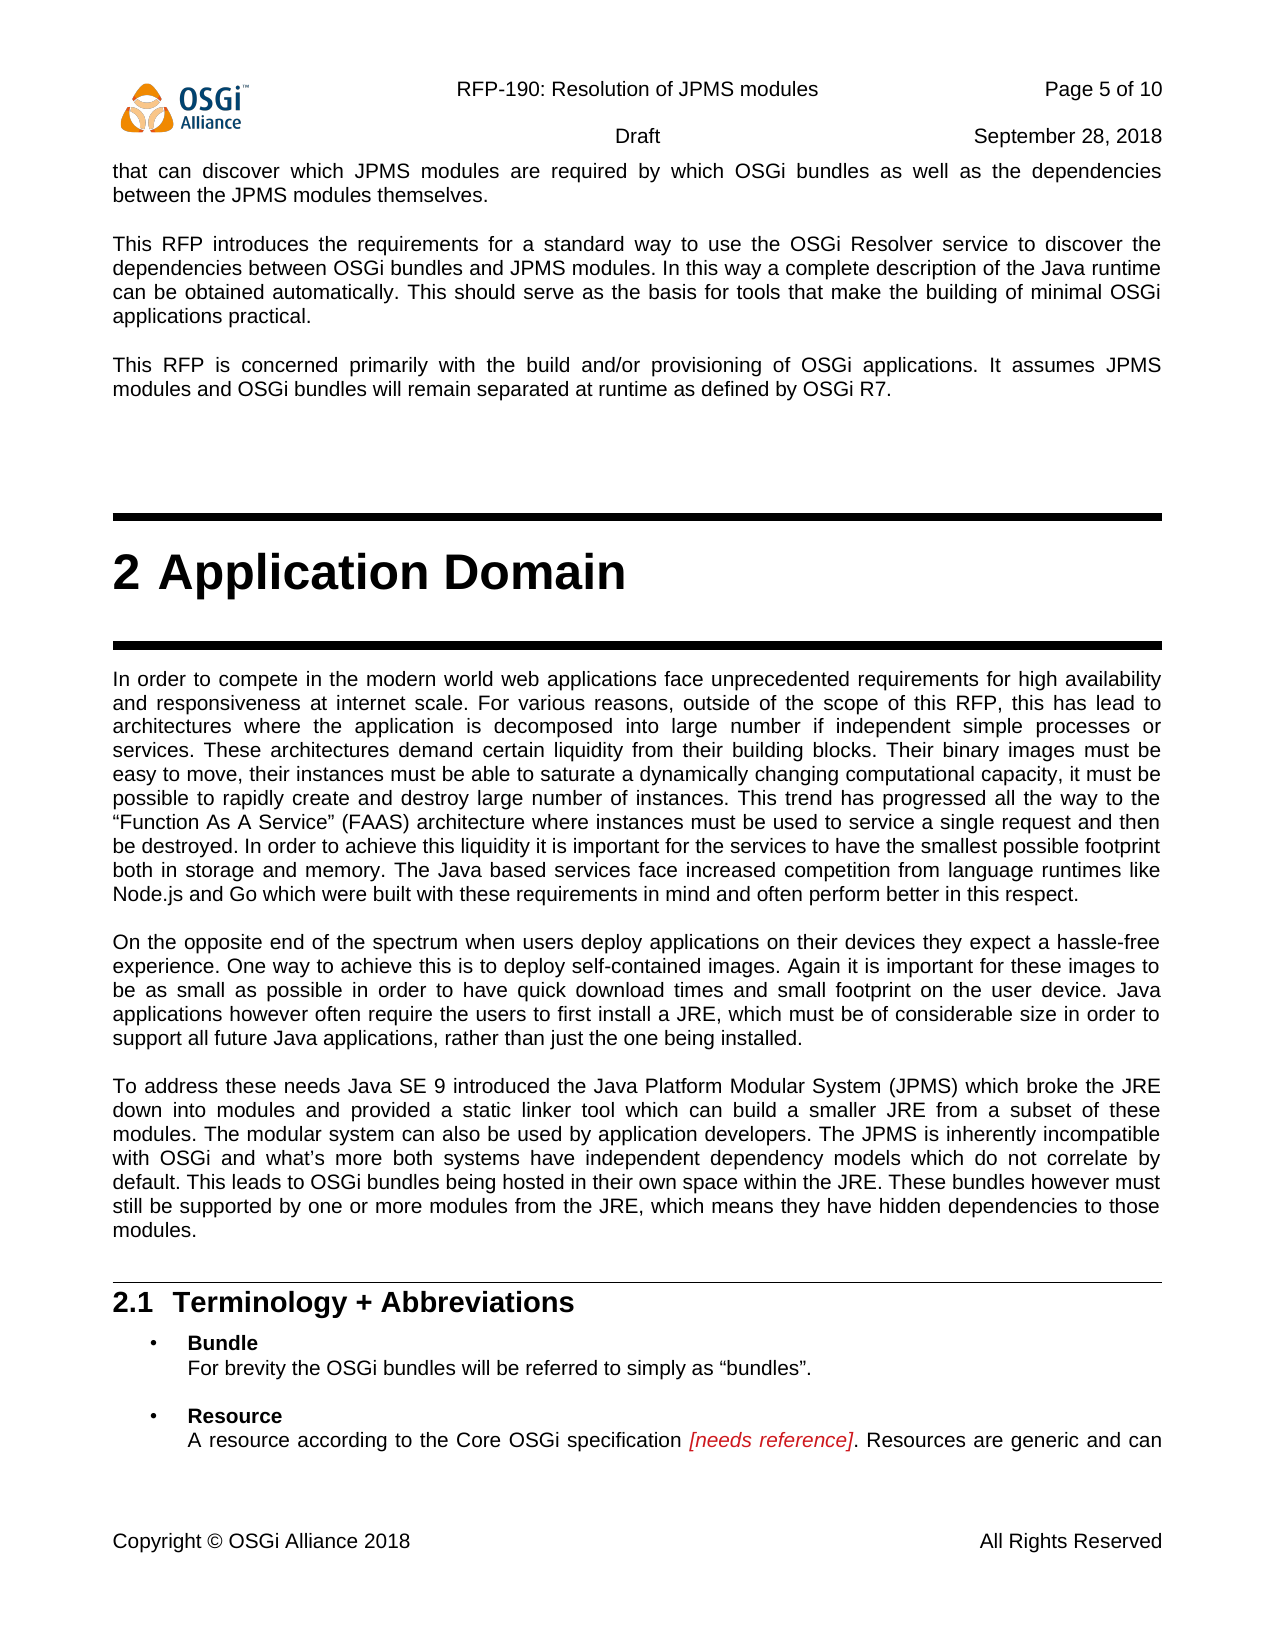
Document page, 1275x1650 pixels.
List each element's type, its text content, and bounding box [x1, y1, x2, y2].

subtitle Application Domain [112, 514, 1162, 650]
subtitle Terminology + Abbreviations [112, 1283, 1162, 1319]
text that can discover which JPMS modules are required by which OSGi bundles as well as the dependencies between the JPMS modules themselves. [112, 159, 1162, 207]
text This RFP introduces the requirements for a standard way to use the OSGi Resolver service to discover the dependencies between OSGi bundles and JPMS modules. In this way a complete description of the Java runtime can be obtained automatically. This should serve as the basis for tools that make the building of minimal OSGi applications practical. [112, 232, 1162, 328]
picture [113, 76, 257, 140]
list Bundle For brevity the OSGi bundles will be referred to simply as “bundles”. [150, 1331, 1162, 1379]
text To address these needs Java SE 9 introduced the Java Platform Modular System (JPMS) which broke the JRE down into modules and provided a static linker tool which can build a smaller JRE from a subset of these modules. The modular system can also be used by application developers. The JPMS is inherently incompatible with OSGi and what’s more both systems have independent dependency models which do not correlate by default. This leads to OSGi bundles being hosted in their own space within the JRE. These bundles however must still be supported by one or more modules from the JRE, which means they have hidden dependencies to those modules. [112, 1074, 1162, 1241]
text In order to compete in the modern world web applications face unprecedented requirements for high availability and responsiveness at internet scale. For various reasons, outside of the scope of this RFP, this has lead to architectures where the application is decomposed into large number if independent simple processes or services. These architectures demand certain liquidity from their building blocks. Their binary images must be easy to move, their instances must be able to saturate a dynamically changing computational capacity, it must be possible to rapidly create and destroy large number of instances. This trend has progressed all the way to the “Function As A Service” (FAAS) architecture where instances must be used to service a single request and then be destroyed. In order to achieve this liquidity it is important for the services to have the smallest possible footprint both in storage and memory. The Java based services face increased competition from language runtimes like Node.js and Go which were built with these requirements in mind and often perform better in this respect. [112, 666, 1162, 906]
list Resource A resource according to the Core OSGi specification [needs reference]. Resources are generic and can [150, 1404, 1162, 1452]
text On the opposite end of the spectrum when users deploy applications on their devices they expect a hassle-free experience. One way to achieve this is to deploy self-contained images. Again it is important for these images to be as small as possible in order to have quick download times and small footprint on the user device. Java applications however often require the users to first install a JRE, which must be of considerable size in order to support all future Java applications, rather than just the one being installed. [112, 930, 1162, 1050]
text This RFP is concerned primarily with the build and/or provisioning of OSGi applications. It assumes JPMS modules and OSGi bundles will remain separated at runtime as defined by OSGi R7. [112, 353, 1162, 401]
